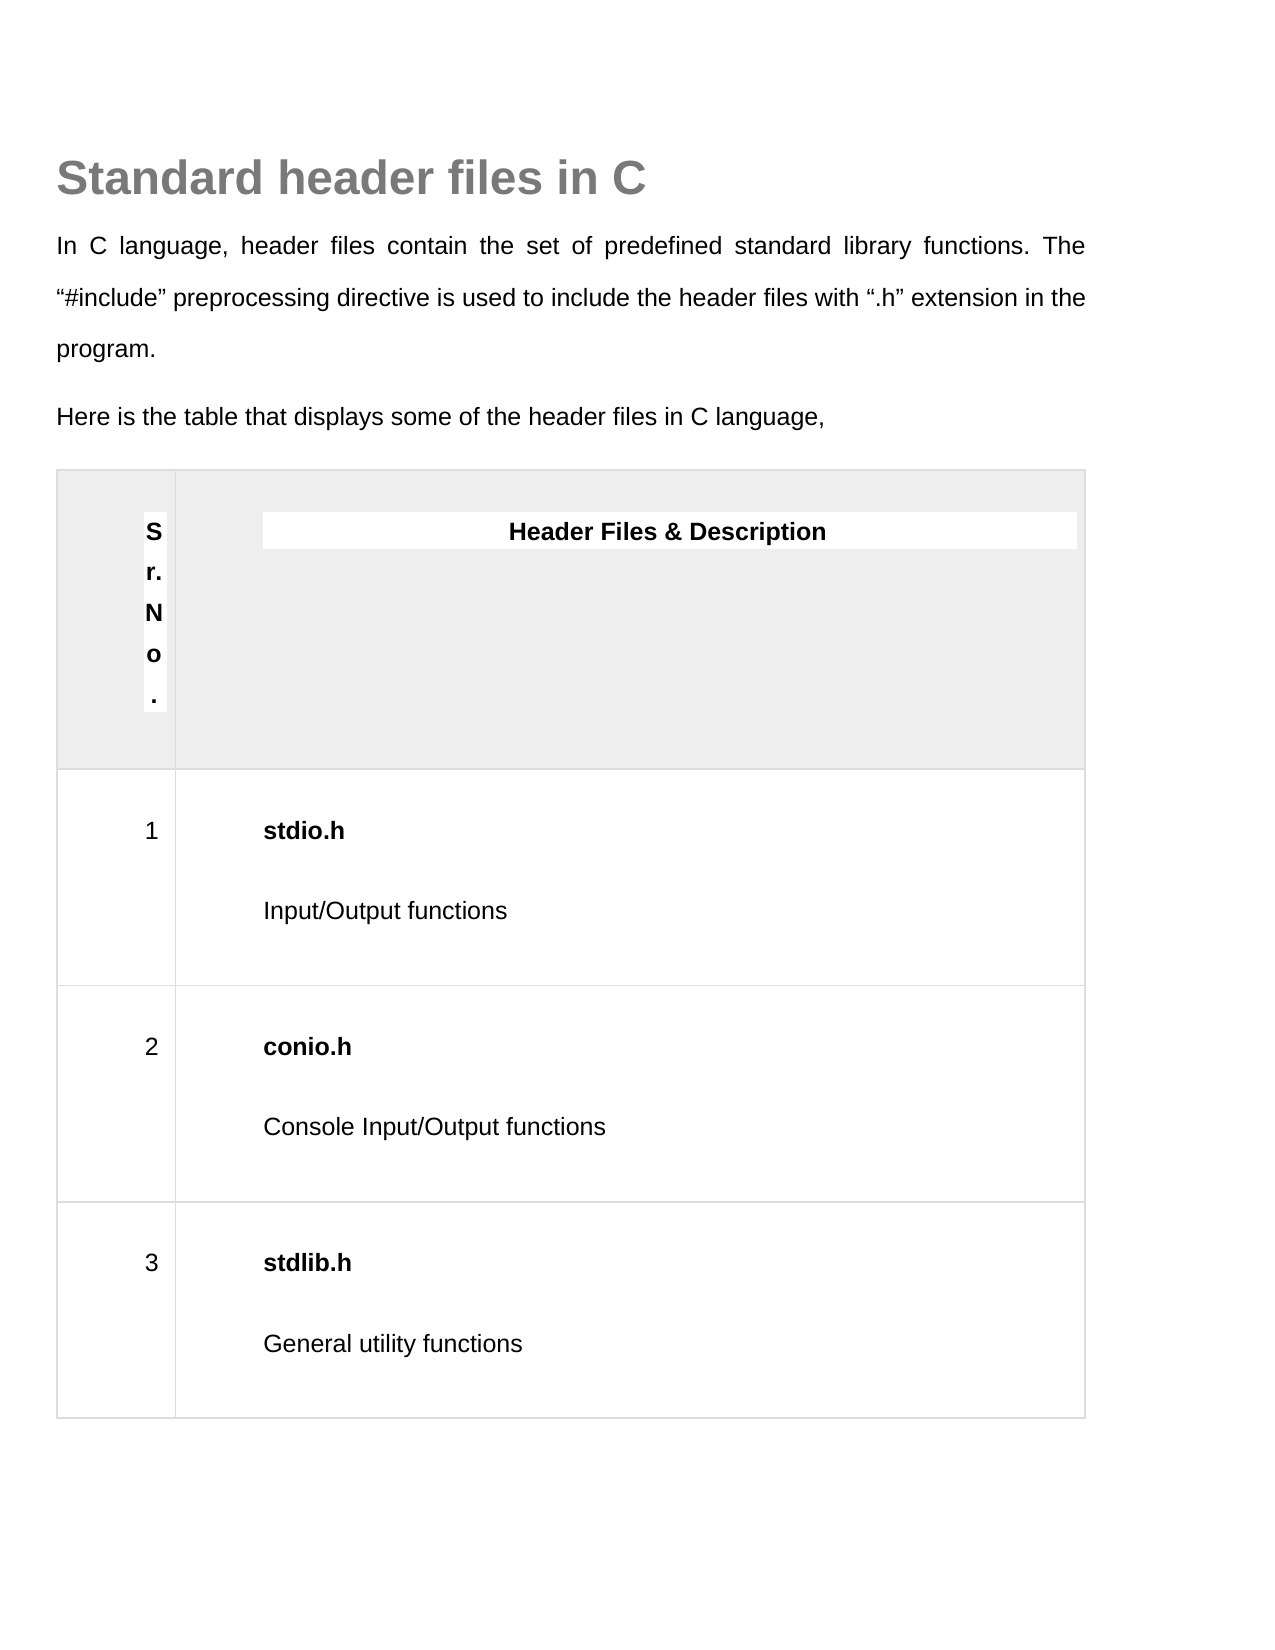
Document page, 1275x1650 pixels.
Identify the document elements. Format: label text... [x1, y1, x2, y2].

text Here is the table that displays some of the header files in C language, [56, 401, 1087, 430]
text In C language, header files contain the set of predefined standard library functions. The “#include” preprocessing directive is used to include the header files with “.h” extension in the program. [56, 231, 1087, 362]
table_header Sr.No. [58, 471, 175, 768]
table_cell stdlib.h General utility functions [176, 1203, 1084, 1417]
table_cell 3 [58, 1203, 175, 1417]
table_cell stdio.h Input/Output functions [176, 770, 1084, 984]
table_header Header Files & Description [176, 471, 1084, 768]
table_cell conio.h Console Input/Output functions [176, 986, 1084, 1201]
subtitle Standard header files in C [56, 150, 1087, 219]
table_cell 2 [58, 986, 175, 1201]
table_cell 1 [58, 770, 175, 984]
